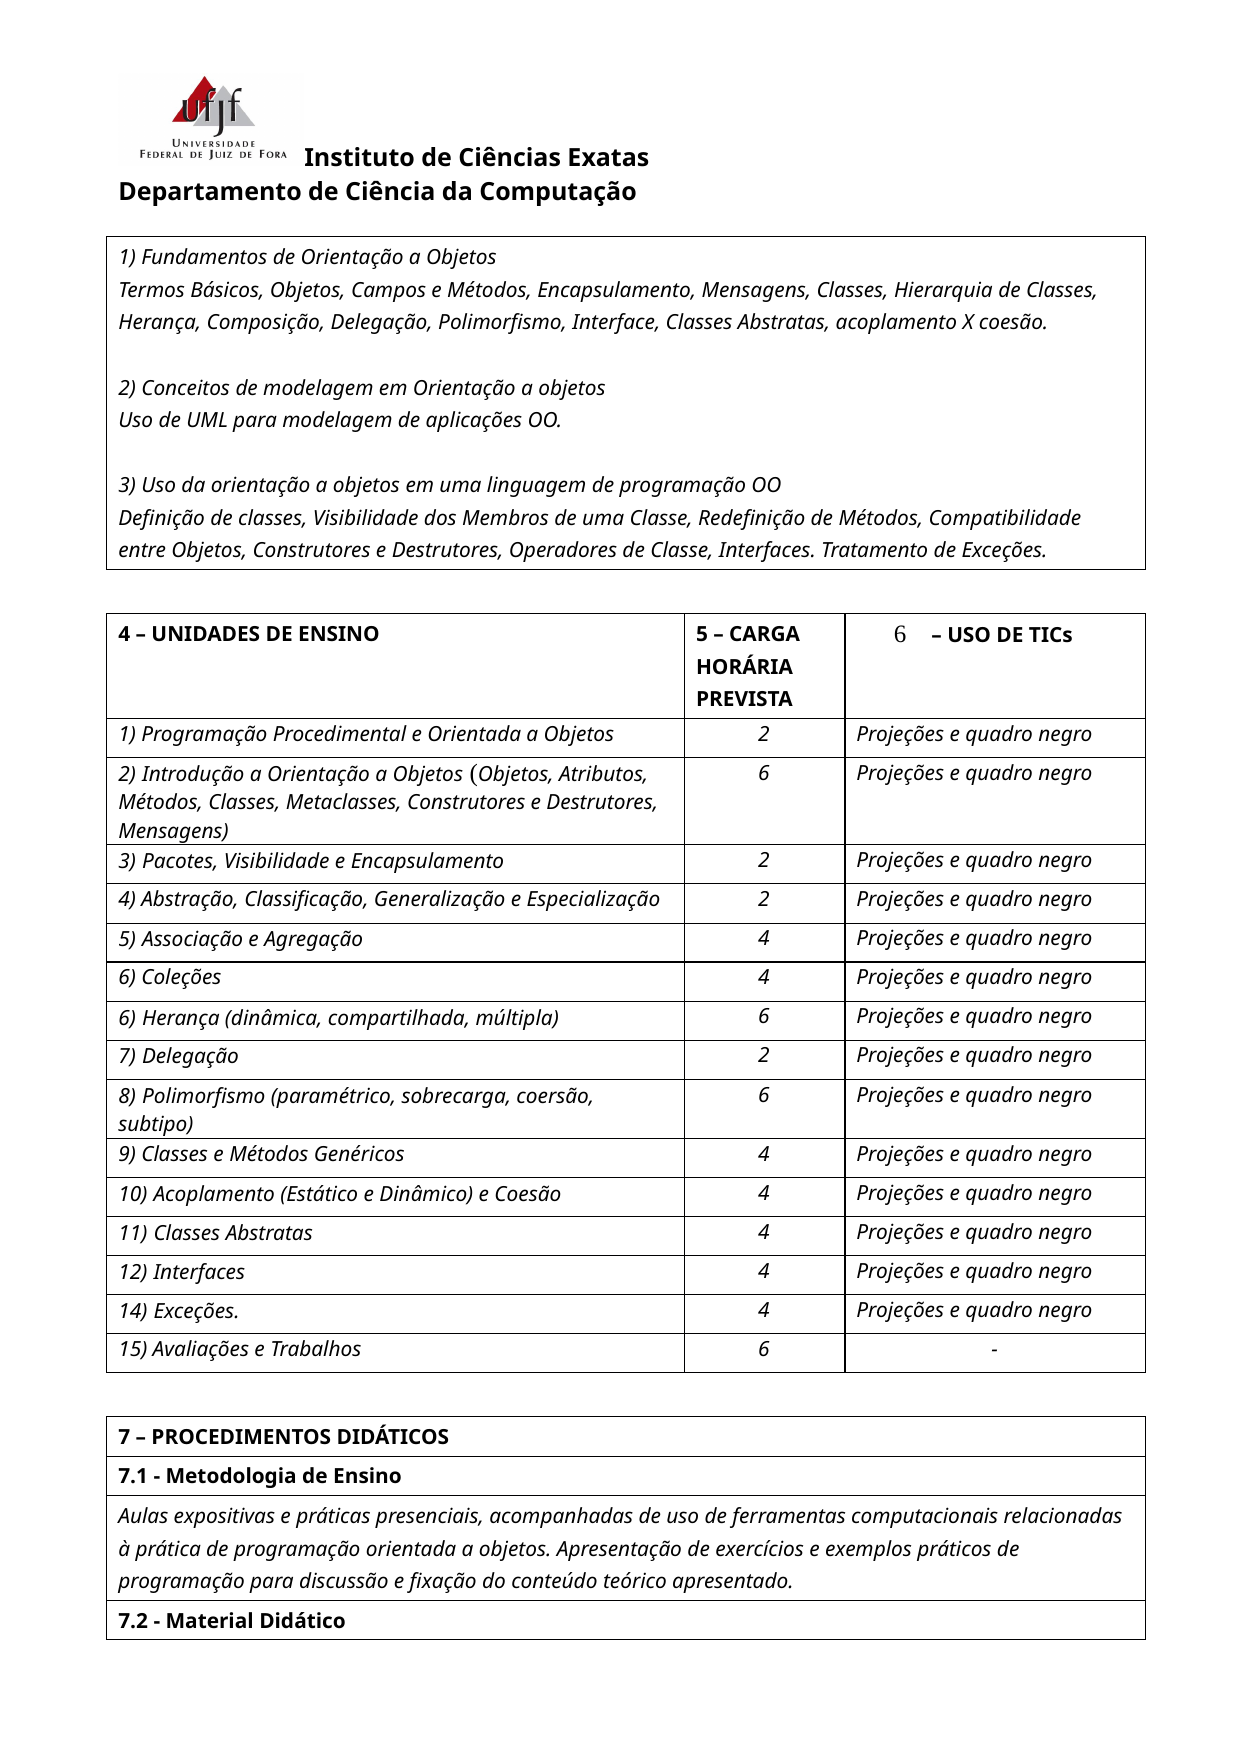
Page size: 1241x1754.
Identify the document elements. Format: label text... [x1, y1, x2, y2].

table_cell 4 [685, 924, 844, 961]
table_header 7 – PROCEDIMENTOS DIDÁTICOS [107, 1417, 1145, 1456]
table_cell 4) Abstração, Classificação, Generalização e Especialização [107, 884, 684, 922]
table_cell 4 [685, 963, 844, 1001]
table_cell 1) Programação Procedimental e Orientada a Objetos [107, 719, 684, 757]
table_cell Projeções e quadro negro [846, 719, 1145, 757]
table_cell 4 [685, 1139, 844, 1177]
table_cell 2 [685, 1041, 844, 1079]
table_cell Projeções e quadro negro [846, 1295, 1145, 1333]
table_cell Projeções e quadro negro [846, 1002, 1145, 1039]
table_cell Projeções e quadro negro [846, 924, 1145, 961]
table_cell 2 [685, 884, 844, 922]
table_cell 7.2 - Material Didático [107, 1601, 1145, 1639]
table_cell 3) Pacotes, Visibilidade e Encapsulamento [107, 845, 684, 883]
table_cell Projeções e quadro negro [846, 758, 1145, 844]
table_cell 4 [685, 1217, 844, 1255]
table_cell Projeções e quadro negro [846, 1041, 1145, 1079]
table_cell 15) Avaliações e Trabalhos [107, 1334, 684, 1372]
table_cell Projeções e quadro negro [846, 1217, 1145, 1255]
table_cell 6 [685, 1080, 844, 1138]
table_cell 5) Associoa Aççãozação,iação e Agregação [107, 924, 684, 961]
table_cell 11) Classes Abstratas [107, 1217, 684, 1255]
table_cell Projeções e quadro negro [846, 1139, 1145, 1177]
table_header 5 – CARGA HORÁRIA PREVISTA [685, 614, 844, 718]
table_cell 2) Introdução a Orientação a Objetos (Objetos, Atributos, Métodos, Classes, Metaclasses, Construtores e Destrutores, Mensagens) [107, 758, 684, 844]
table_cell 7.1 - Metodologia de Ensino [107, 1457, 1145, 1495]
table_cell 4 [685, 1295, 844, 1333]
table_cell 2 [685, 845, 844, 883]
table_cell 10) Acoplamento (Estático e Dinâmico) e Coesão [107, 1178, 684, 1216]
picture [118, 73, 304, 166]
table_cell Projeções e quadro negro [846, 1178, 1145, 1216]
table_cell Projeções e quadro negro [846, 884, 1145, 922]
table_header – USO DE TICs [846, 614, 1145, 718]
table_cell Projeções e quadro negro [846, 963, 1145, 1001]
table_cell 6 [685, 758, 844, 844]
table_cell Aulas expositivas e práticas presenciais, acompanhadas de uso de ferramentas computacionais relacionadas à prática de programação orientada a objetos. Apresentação de exercícios e exemplos práticos de programação para discussão e fixação do conteúdo teórico apresentado. [107, 1496, 1145, 1600]
table_cell 6) Coleções [107, 963, 684, 1001]
table_cell 4 [685, 1178, 844, 1216]
table_cell 4 [685, 1256, 844, 1294]
table_cell - [846, 1334, 1145, 1372]
table_cell 6 [685, 1002, 844, 1039]
table_cell 1) Fundamentos de Orientação a Objetos Termos Básicos, Objetos, Campos e Métodos, Encapsulamento, Mensagens, Classes, Hierarquia de Classes, Herança, Composição, Delegação, Polimorfismo, Interface, Classes Abstratas, acoplamento X coesão. 2) Conceitos de modelagem em Orientação a objetos Uso de UML para modelagem de aplicações OO. 3) Uso da orientação a objetos em uma linguagem de programação OO Definição de classes, Visibilidade dos Membros de uma Classe, Redefinição de Métodos, Compatibilidade entre Objetos, Construtores e Destrutores, Operadores de Classe, Interfaces. Tratamento de Exceções. [107, 237, 1145, 569]
table_cell Projeções e quadro negro [846, 1080, 1145, 1138]
table_cell 14) Exceções. [107, 1295, 684, 1333]
table_cell 8) Polimorfismo (paramétrico, sobrecarga, coersão, subtipo) [107, 1080, 684, 1138]
table_cell 6 [685, 1334, 844, 1372]
table_cell 9) Classes e Métodos Genéricos [107, 1139, 684, 1177]
table_cell Projeções e quadro negro [846, 1256, 1145, 1294]
table_cell 2 [685, 719, 844, 757]
table_header 4 – UNIDADES DE ENSINO [107, 614, 684, 718]
table_cell 12) Interfaces [107, 1256, 684, 1294]
table_cell Projeções e quadro negro [846, 845, 1145, 883]
table_cell 6) Herança (dinâmica, compartilhada, múltipla) [107, 1002, 684, 1039]
table_cell 7) Delegação [107, 1041, 684, 1079]
